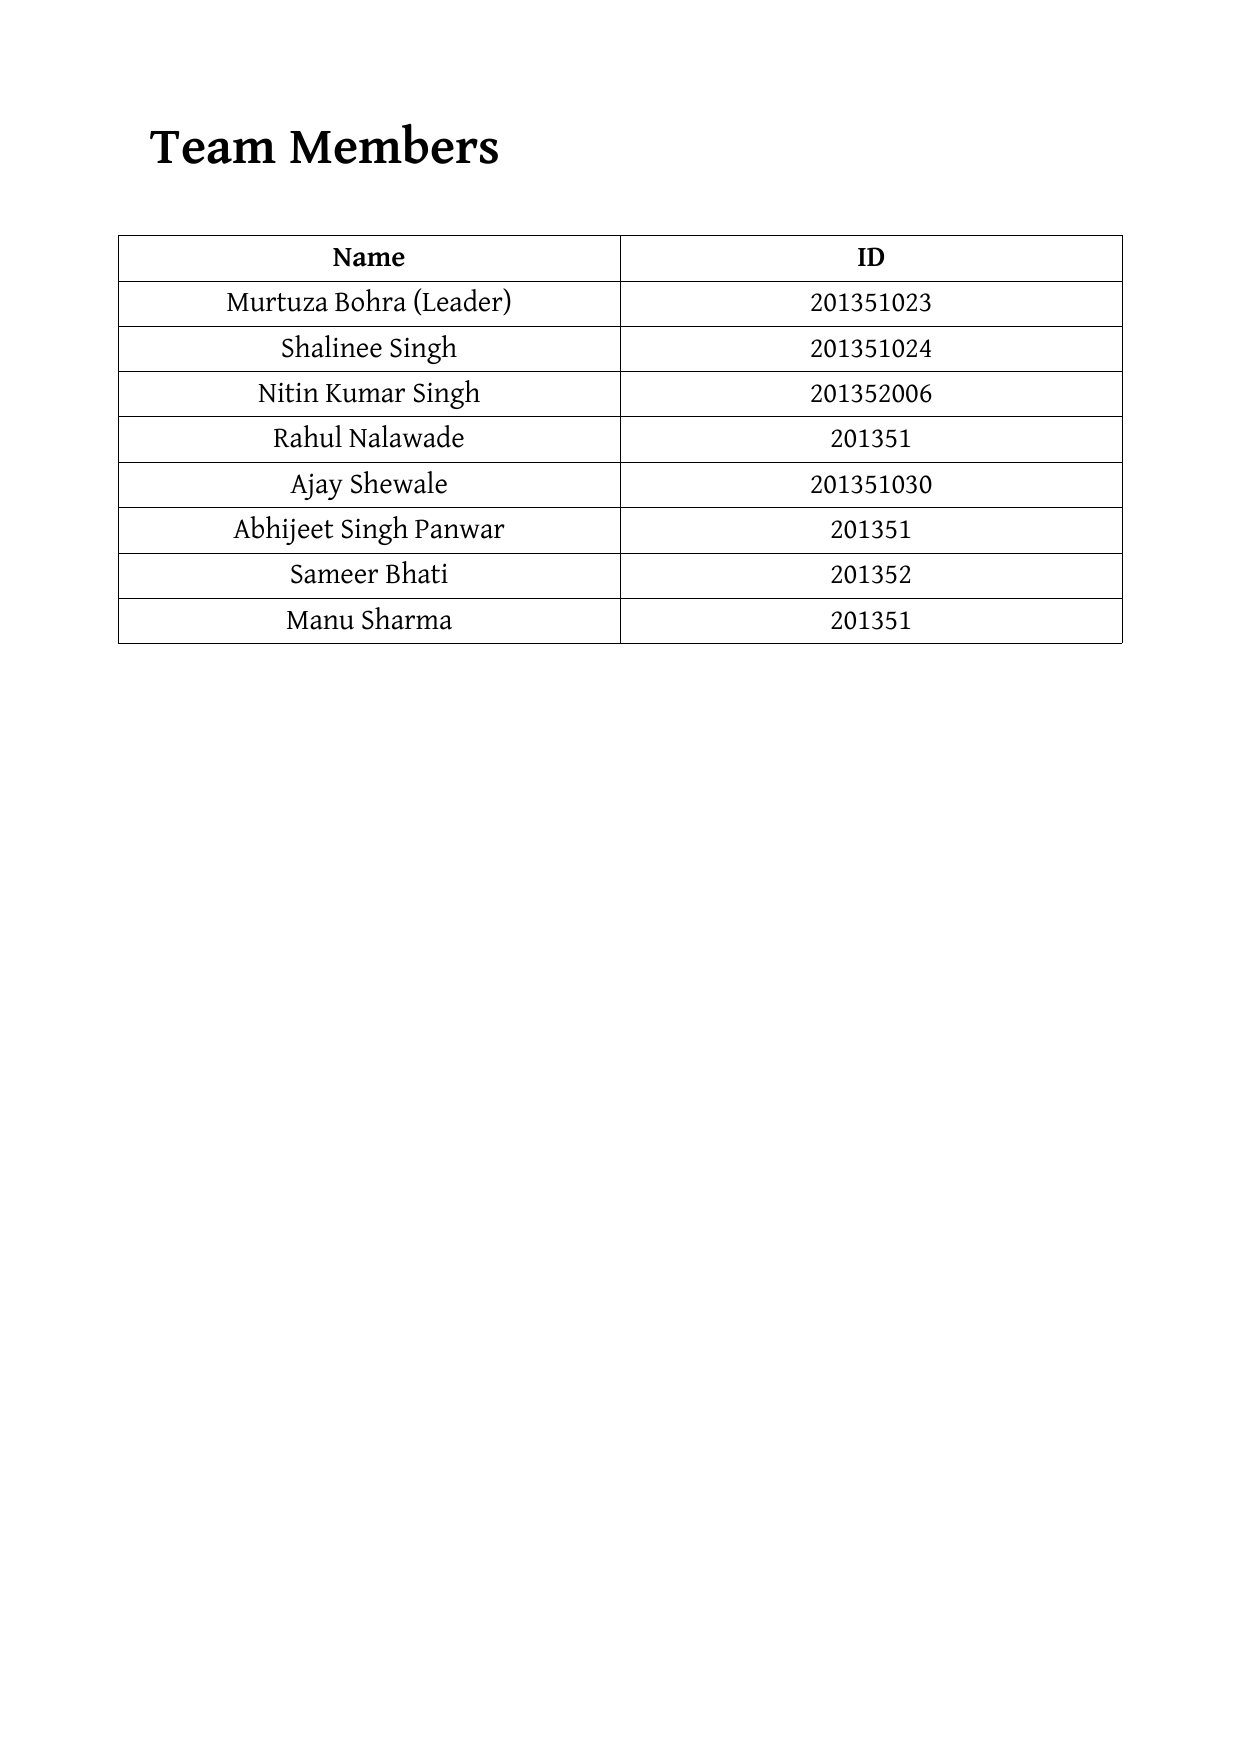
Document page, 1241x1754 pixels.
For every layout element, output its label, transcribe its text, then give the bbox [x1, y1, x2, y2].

table_cell Nitin Kumar Singh [119, 372, 620, 416]
table_cell 201351023 [621, 282, 1122, 326]
table_header ID [621, 236, 1122, 281]
table_cell Ajay Shewale [119, 463, 620, 507]
table_cell 201351030 [621, 463, 1122, 507]
table_cell Sameer Bhati [119, 554, 620, 598]
table_cell Murtuza Bohra (Leader) [119, 282, 620, 326]
text Team Members [151, 118, 1122, 178]
table_cell Manu Sharma [119, 599, 620, 643]
table_header Name [119, 236, 620, 281]
table_cell 201352 [621, 554, 1122, 598]
table_cell 201351024 [621, 327, 1122, 371]
table_cell 201351 [621, 508, 1122, 552]
table_cell 201351 [621, 417, 1122, 462]
table_cell 201352006 [621, 372, 1122, 416]
table_cell Abhijeet Singh Panwar [119, 508, 620, 552]
table_cell 201351 [621, 599, 1122, 643]
table_cell Shalinee Singh [119, 327, 620, 371]
table_cell Rahul Nalawade [119, 417, 620, 462]
